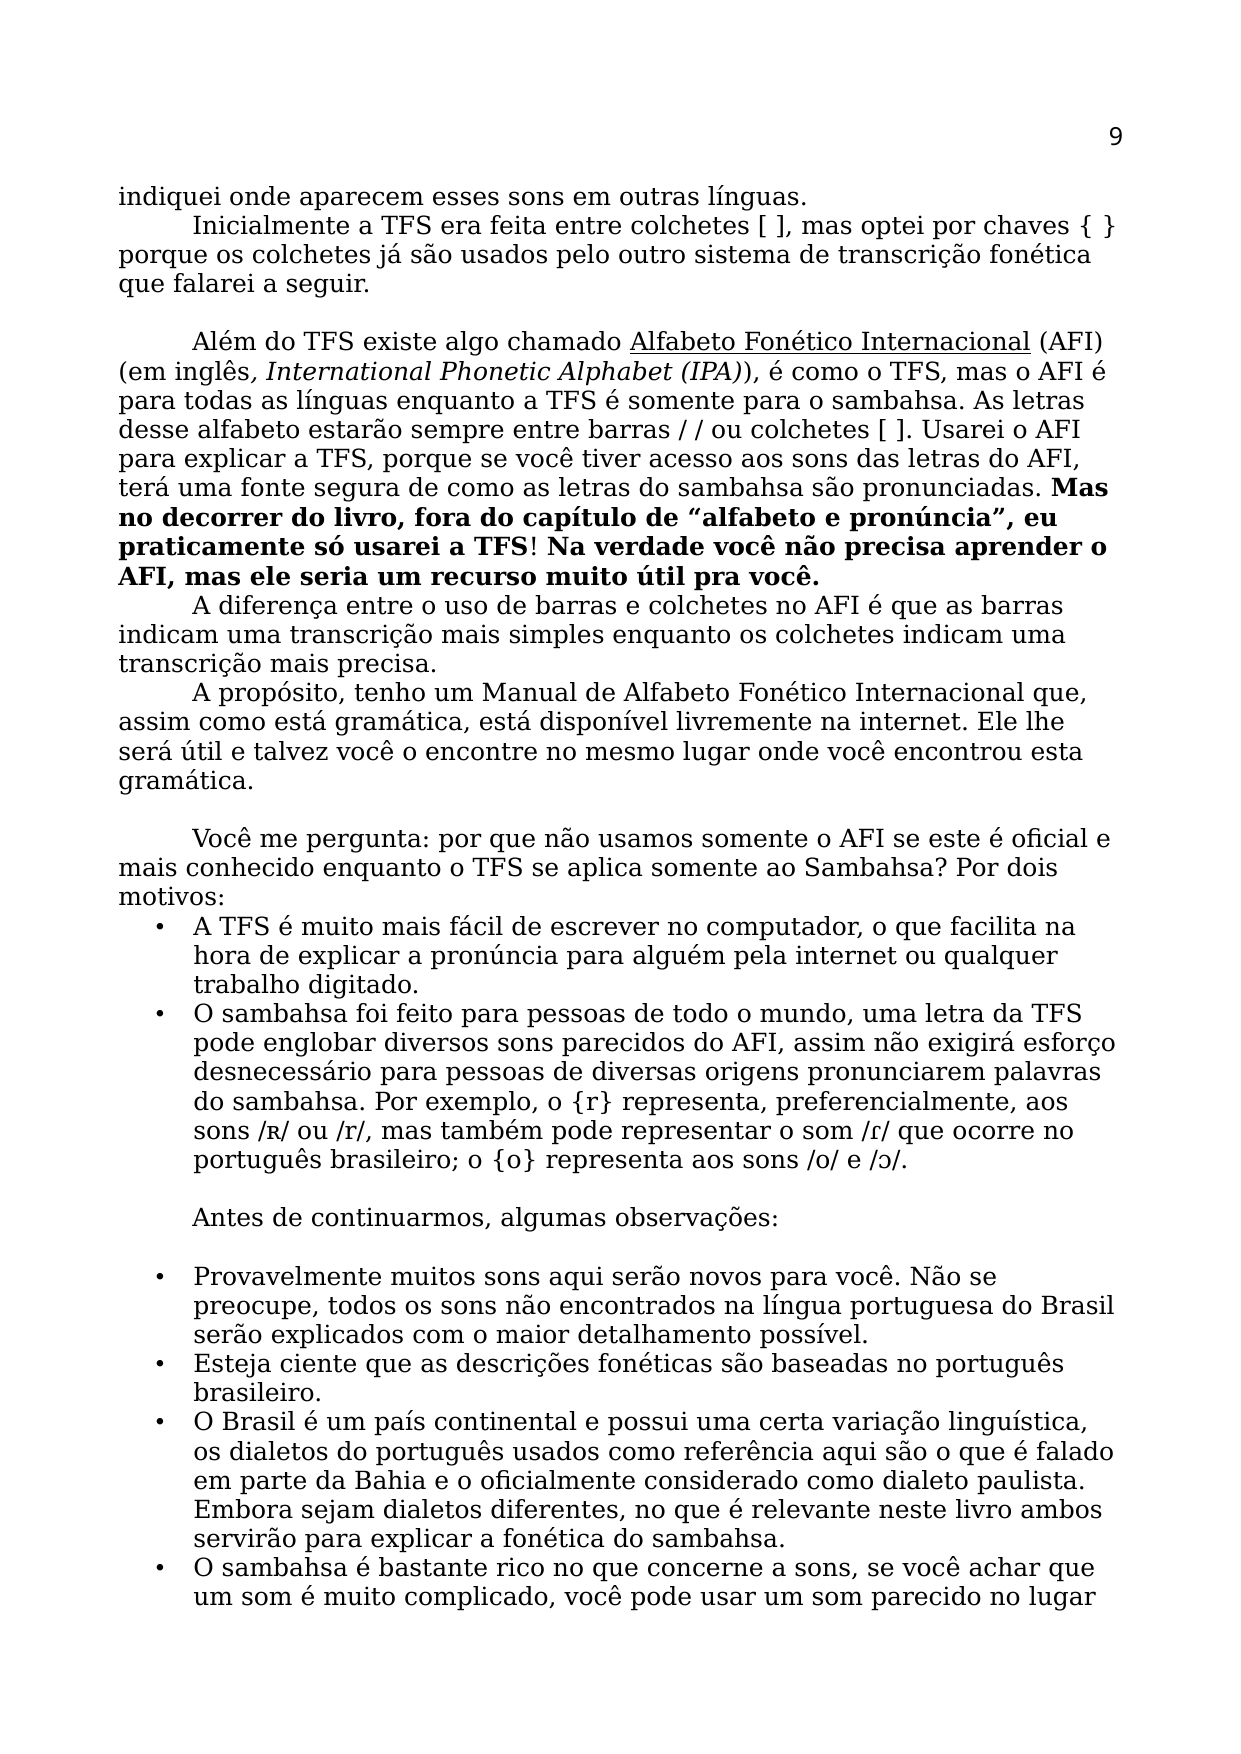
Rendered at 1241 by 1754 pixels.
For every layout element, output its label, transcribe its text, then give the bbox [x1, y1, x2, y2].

text Inicialmente a TFS era feita entre colchetes [ ], mas optei por chaves { } porque os colchetes já são usados pelo outro sistema de transcrição fonética que falarei a seguir. [118, 211, 1123, 298]
text indiquei onde aparecem esses sons em outras línguas. [118, 182, 1123, 211]
text Antes de continuarmos, algumas observações: [118, 1203, 1123, 1232]
list O Brasil é um país continental e possui uma certa variação linguística, os dialetos do português usados como referência aqui são o que é falado em parte da Bahia e o oficialmente considerado como dialeto paulista. Embora sejam dialetos diferentes, no que é relevante neste livro ambos servirão para explicar a fonética do sambahsa. [156, 1407, 1123, 1553]
list O sambahsa é bastante rico no que concerne a sons, se você achar que um som é muito complicado, você pode usar um som parecido no lugar [156, 1553, 1123, 1612]
text A propósito, tenho um Manual de Alfabeto Fonético Internacional que, assim como está gramática, está disponível livremente na internet. Ele lhe será útil e talvez você o encontre no mesmo lugar onde você encontrou esta gramática. [118, 678, 1123, 795]
list Provavelmente muitos sons aqui serão novos para você. Não se preocupe, todos os sons não encontrados na língua portuguesa do Brasil serão explicados com o maior detalhamento possível. [156, 1262, 1123, 1349]
list Esteja ciente que as descrições fonéticas são baseadas no português brasileiro. [156, 1349, 1123, 1407]
list A TFS é muito mais fácil de escrever no computador, o que facilita na hora de explicar a pronúncia para alguém pela internet ou qualquer trabalho digitado. [156, 912, 1123, 999]
text Você me pergunta: por que não usamos somente o AFI se este é oficial e mais conhecido enquanto o TFS se aplica somente ao Sambahsa? Por dois motivos: [118, 824, 1123, 912]
text A diferença entre o uso de barras e colchetes no AFI é que as barras indicam uma transcrição mais simples enquanto os colchetes indicam uma transcrição mais precisa. [118, 591, 1123, 678]
list O sambahsa foi feito para pessoas de todo o mundo, uma letra da TFS pode englobar diversos sons parecidos do AFI, assim não exigirá esforço desnecessário para pessoas de diversas origens pronunciarem palavras do sambahsa. Por exemplo, o {r} representa, preferencialmente, aos sons /ʀ/ ou /r/, mas também pode representar o som /ɾ/ que ocorre no português brasileiro; o {o} representa aos sons /o/ e /ɔ/. [156, 999, 1123, 1174]
text Além do TFS existe algo chamado Alfabeto Fonético Internacional (AFI) (em inglês, International Phonetic Alphabet (IPA)), é como o TFS, mas o AFI é para todas as línguas enquanto a TFS é somente para o sambahsa. As letras desse alfabeto estarão sempre entre barras / / ou colchetes [ ]. Usarei o AFI para explicar a TFS, porque se você tiver acesso aos sons das letras do AFI, terá uma fonte segura de como as letras do sambahsa são pronunciadas. Mas no decorrer do livro, fora do capítulo de “alfabeto e pronúncia”, eu praticamente só usarei a TFS! Na verdade você não precisa aprender o AFI, mas ele seria um recurso muito útil pra você. [118, 327, 1123, 591]
